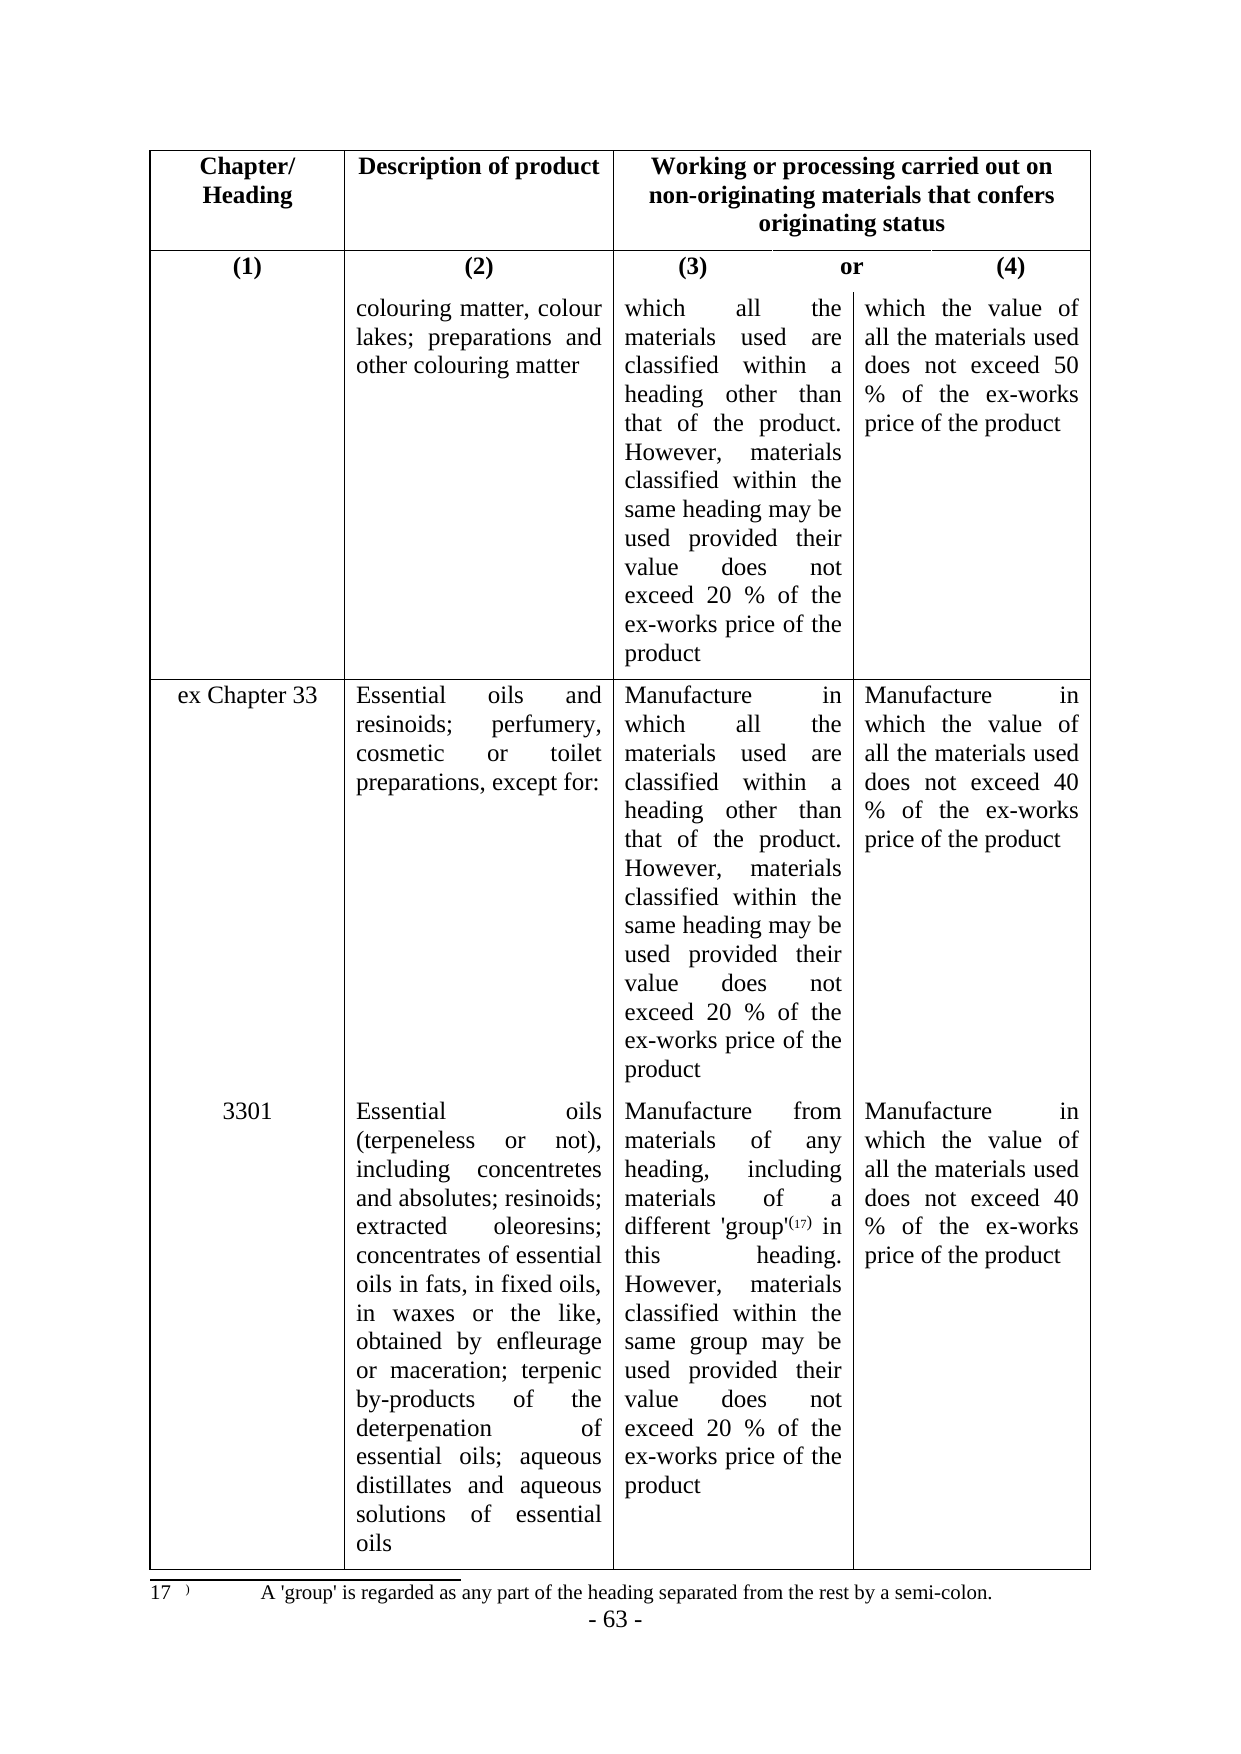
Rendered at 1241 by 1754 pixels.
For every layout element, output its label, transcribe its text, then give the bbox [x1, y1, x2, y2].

table_cell which the value of all the materials used does not exceed 50 % of the ex-works price of the product [854, 293, 1090, 679]
table_cell (1) [151, 251, 344, 292]
table_cell or [773, 251, 931, 292]
table_cell [151, 293, 344, 679]
table_cell Manufacture in which all the materials used are classified within a heading other than that of the product. However, materials classified within the same heading may be used provided their value does not exceed 20 % of the ex-works price of the product [614, 680, 853, 1095]
table_cell Essential oils and resinoids; perfumery, cosmetic or toilet preparations, except for: [345, 680, 613, 1095]
table_cell (2) [345, 251, 613, 292]
table_cell Manufacture in which the value of all the materials used does not exceed 40 % of the ex-works price of the product [854, 680, 1090, 1095]
table_cell (4) [932, 251, 1090, 292]
table_cell ex Chapter 33 [151, 680, 344, 1095]
table_cell 3301 [151, 1096, 344, 1569]
table_cell colouring matter, colour lakes; preparations and other colouring matter [345, 293, 613, 679]
table_cell which all the materials used are classified within a heading other than that of the product. However, materials classified within the same heading may be used provided their value does not exceed 20 % of the ex-works price of the product [614, 293, 853, 679]
table_header Chapter/Heading [151, 151, 344, 250]
table_header Description of product [345, 151, 613, 250]
table_header Working or processing carried out on non-originating materials that confers originating status [614, 151, 1090, 250]
table_cell Manufacture from materials of any heading, including materials of a different 'group'() in this heading. However, materials classified within the same group may be used provided their value does not exceed 20 % of the ex-works price of the product [614, 1096, 853, 1569]
table_cell Essential oils (terpeneless or not), including concentretes and absolutes; resinoids; extracted oleoresins; concentrates of essential oils in fats, in fixed oils, in waxes or the like, obtained by enfleurage or maceration; terpenic by-products of the deterpenation of essential oils; aqueous distillates and aqueous solutions of essential oils [345, 1096, 613, 1569]
table_cell Manufacture in which the value of all the materials used does not exceed 40 % of the ex-works price of the product [854, 1096, 1090, 1569]
table_cell (3) [614, 251, 772, 292]
